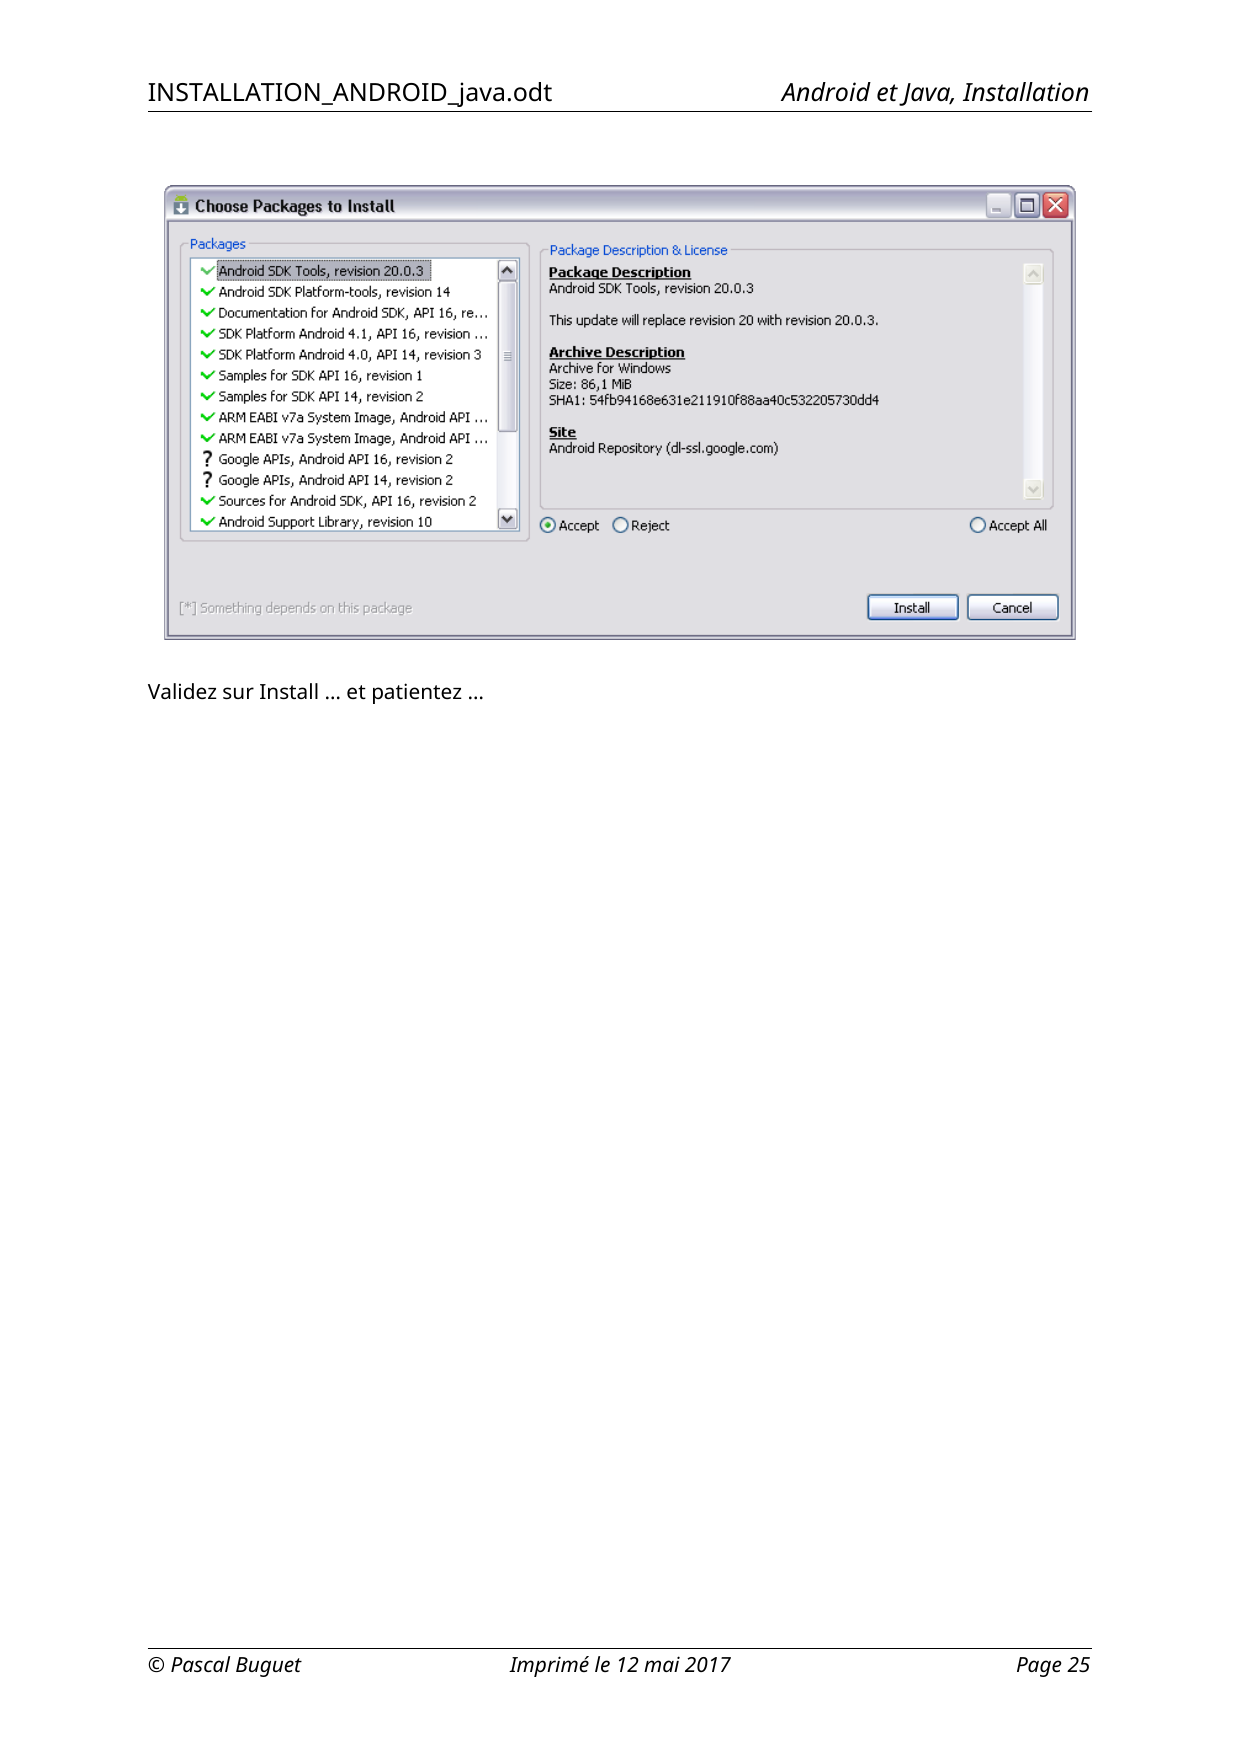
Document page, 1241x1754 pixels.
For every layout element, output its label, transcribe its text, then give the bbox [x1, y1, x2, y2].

text Validez sur Install … et patientez … [148, 677, 1092, 705]
picture [164, 185, 1076, 640]
